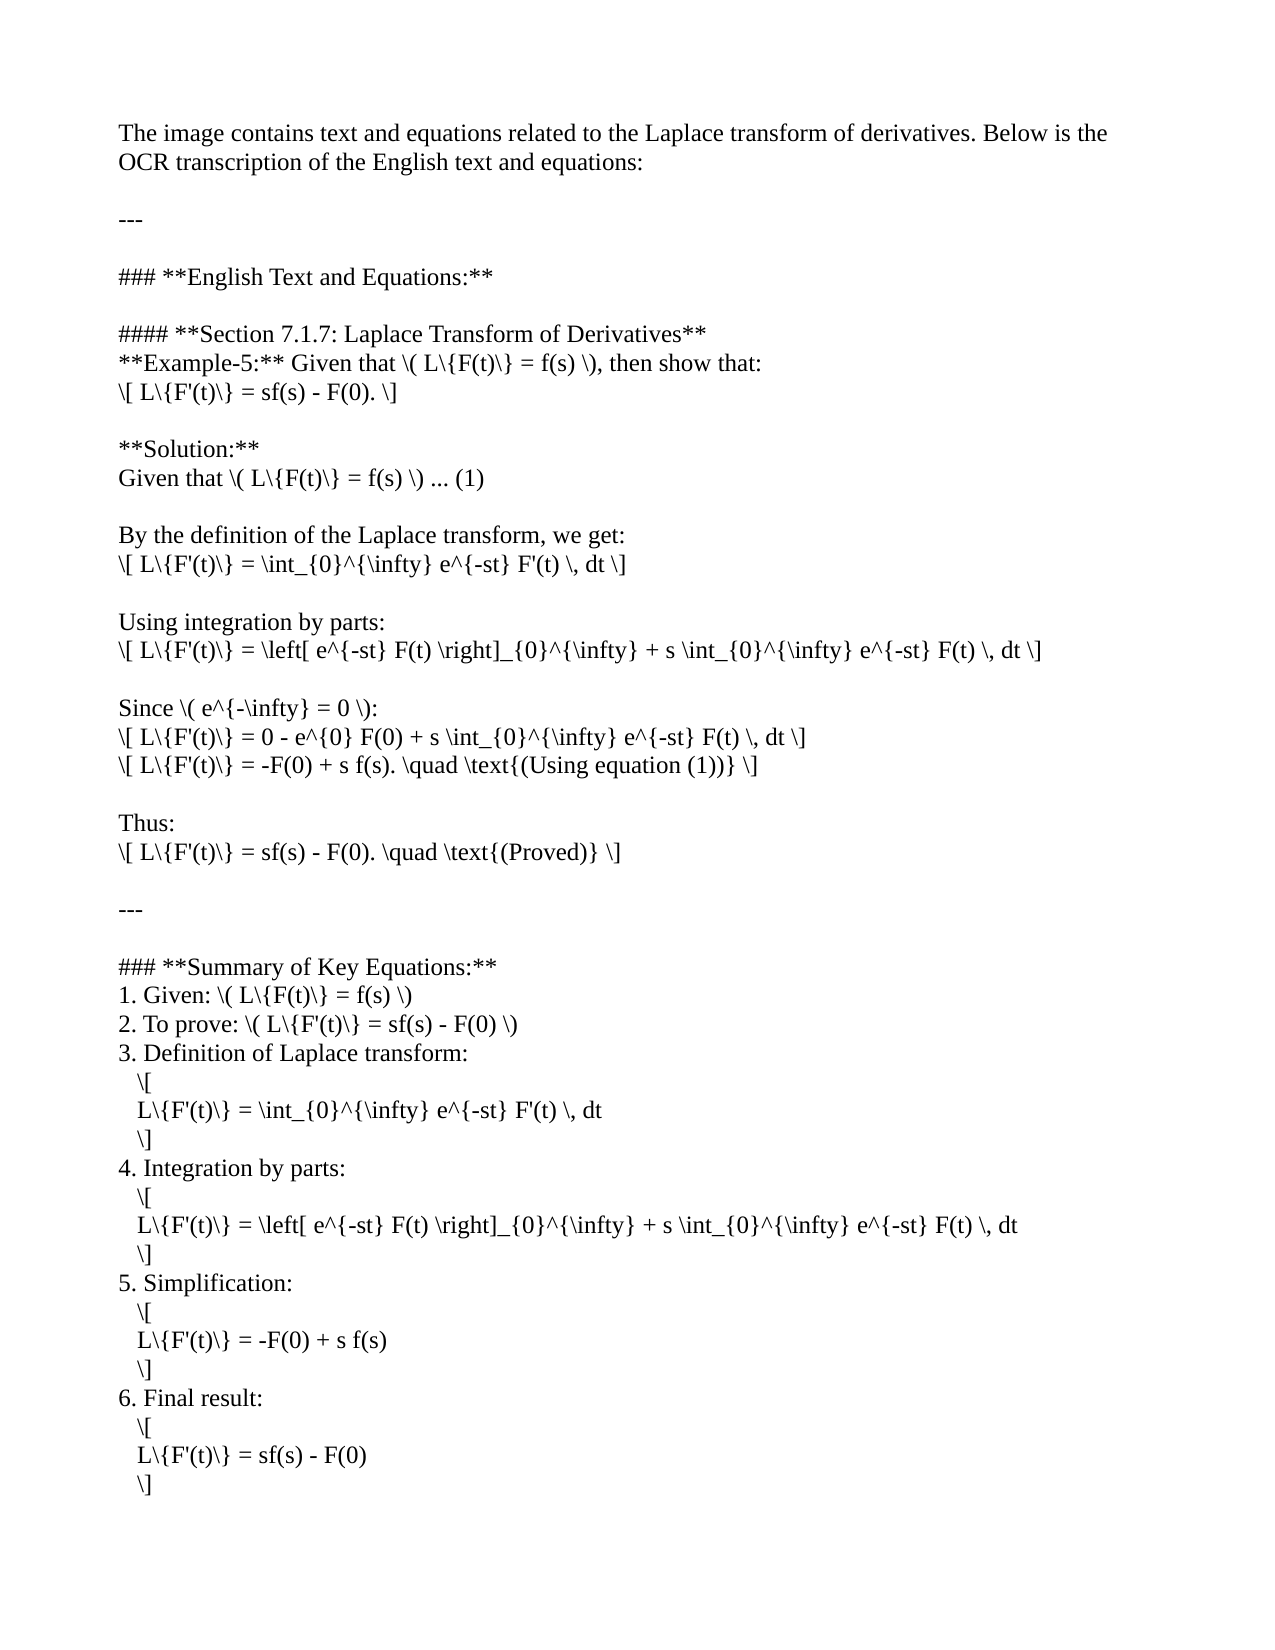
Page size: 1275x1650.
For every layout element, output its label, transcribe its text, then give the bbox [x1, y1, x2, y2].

text ### **Summary of Key Equations:** [118, 952, 1157, 981]
text 6. Final result: [118, 1383, 1157, 1412]
text \[ L\{F'(t)\} = sf(s) - F(0). \] [118, 377, 1157, 406]
text \[ L\{F'(t)\} = -F(0) + s f(s). \quad \text{(Using equation (1))} \] [118, 751, 1157, 779]
text L\{F'(t)\} = sf(s) - F(0) [118, 1441, 1157, 1469]
text L\{F'(t)\} = \left[ e^{-st} F(t) \right]_{0}^{\infty} + s \int_{0}^{\infty} e^{-st} F(t) \, dt [118, 1211, 1157, 1239]
text \[ [118, 1412, 1157, 1441]
text The image contains text and equations related to the Laplace transform of derivatives. Below is the OCR transcription of the English text and equations: [118, 118, 1157, 176]
text 2. To prove: \( L\{F'(t)\} = sf(s) - F(0) \) [118, 1009, 1157, 1038]
text #### **Section 7.1.7: Laplace Transform of Derivatives** [118, 319, 1157, 348]
text \] [118, 1239, 1157, 1268]
text L\{F'(t)\} = \int_{0}^{\infty} e^{-st} F'(t) \, dt [118, 1096, 1157, 1124]
text \[ [118, 1182, 1157, 1211]
text L\{F'(t)\} = -F(0) + s f(s) [118, 1326, 1157, 1354]
text 5. Simplification: [118, 1268, 1157, 1297]
text \] [118, 1469, 1157, 1498]
text Given that \( L\{F(t)\} = f(s) \) ... (1) [118, 463, 1157, 492]
text Using integration by parts: [118, 607, 1157, 636]
text **Example-5:** Given that \( L\{F(t)\} = f(s) \), then show that: [118, 348, 1157, 377]
text \[ [118, 1067, 1157, 1096]
text **Solution:** [118, 434, 1157, 463]
text \] [118, 1124, 1157, 1153]
text --- [118, 894, 1157, 923]
text \[ [118, 1297, 1157, 1326]
text 4. Integration by parts: [118, 1153, 1157, 1182]
text ### **English Text and Equations:** [118, 262, 1157, 291]
text Thus: [118, 808, 1157, 837]
text 1. Given: \( L\{F(t)\} = f(s) \) [118, 981, 1157, 1009]
text \[ L\{F'(t)\} = 0 - e^{0} F(0) + s \int_{0}^{\infty} e^{-st} F(t) \, dt \] [118, 722, 1157, 751]
text --- [118, 204, 1157, 233]
text \[ L\{F'(t)\} = sf(s) - F(0). \quad \text{(Proved)} \] [118, 837, 1157, 866]
text By the definition of the Laplace transform, we get: [118, 521, 1157, 549]
text \[ L\{F'(t)\} = \left[ e^{-st} F(t) \right]_{0}^{\infty} + s \int_{0}^{\infty} e^{-st} F(t) \, dt \] [118, 636, 1157, 664]
text 3. Definition of Laplace transform: [118, 1038, 1157, 1067]
text \[ L\{F'(t)\} = \int_{0}^{\infty} e^{-st} F'(t) \, dt \] [118, 549, 1157, 578]
text Since \( e^{-\infty} = 0 \): [118, 693, 1157, 722]
text \] [118, 1354, 1157, 1383]
